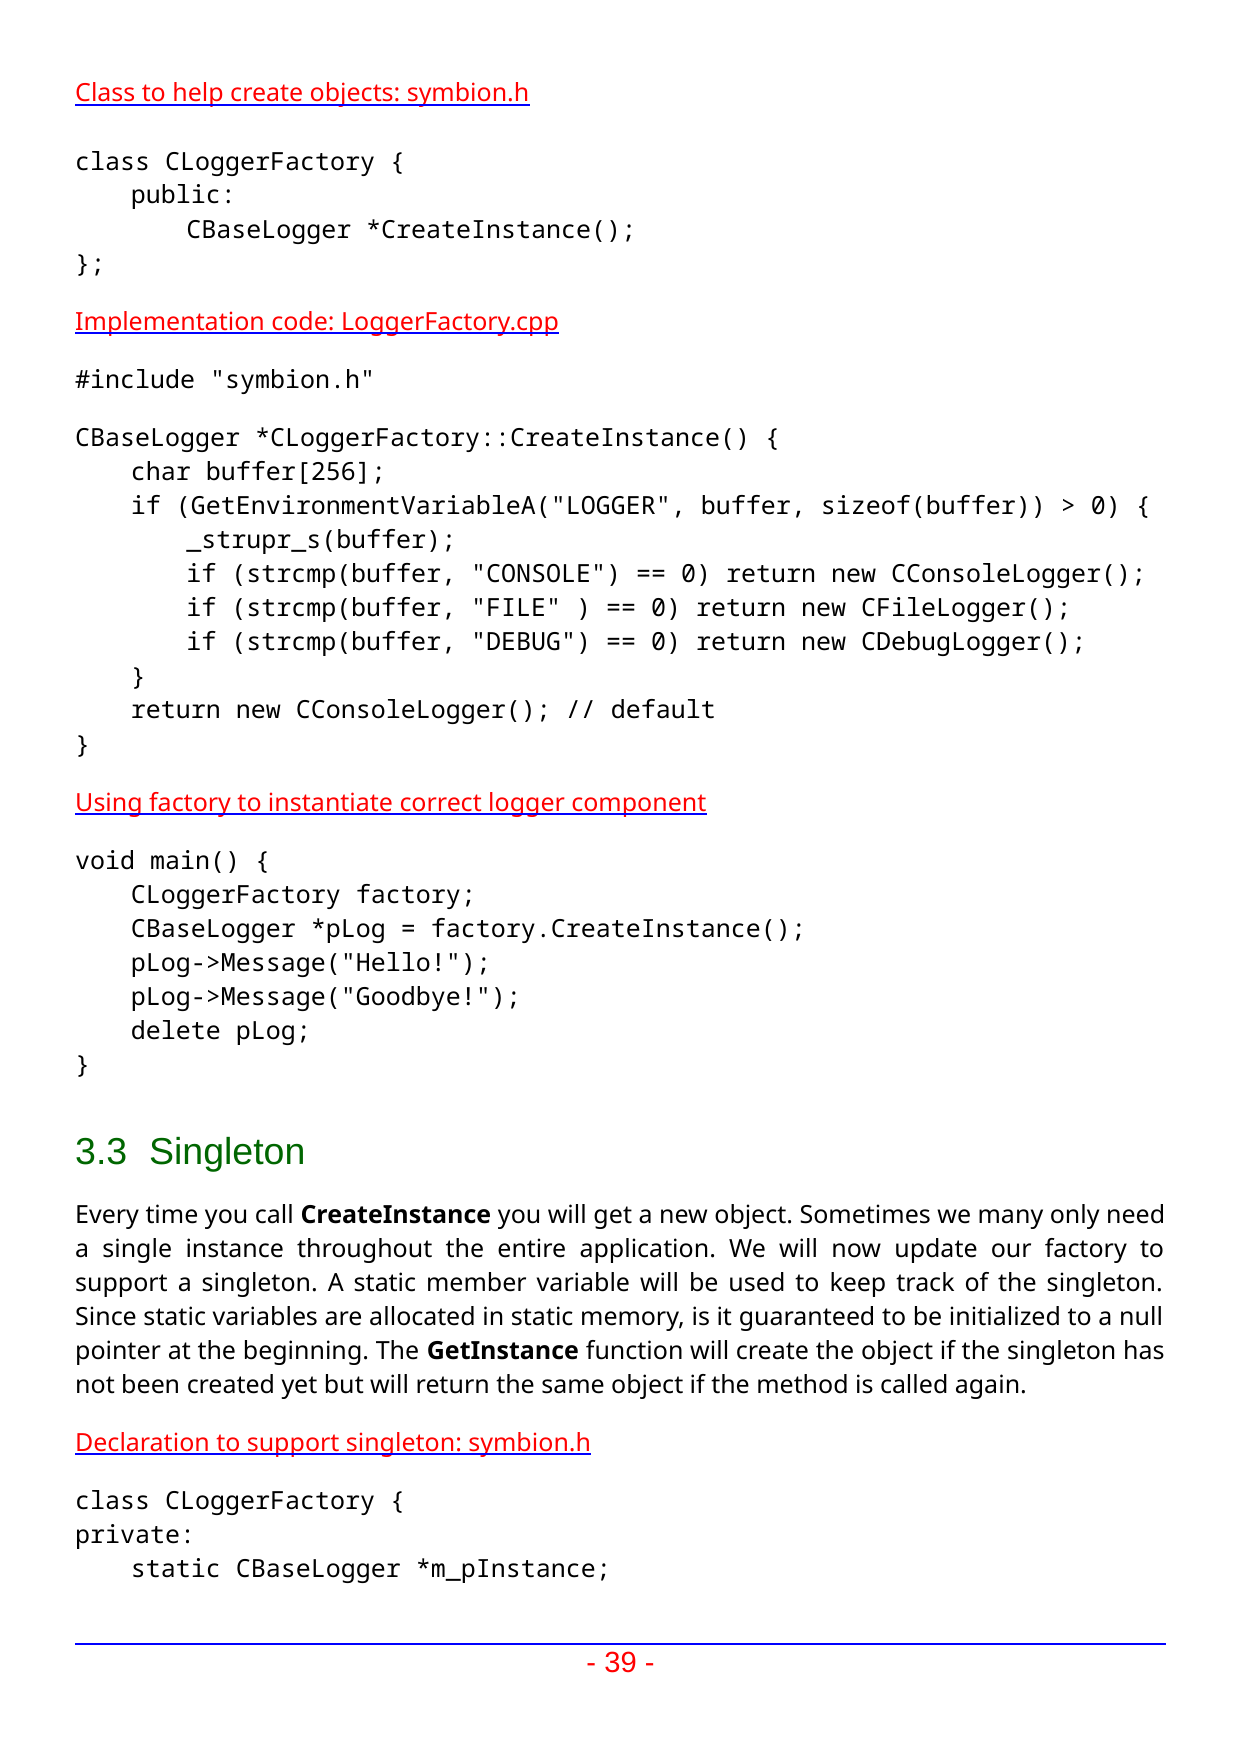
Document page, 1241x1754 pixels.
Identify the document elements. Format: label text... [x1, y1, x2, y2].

text CBaseLogger *CLoggerFactory::CreateInstance() { [75, 420, 1166, 454]
text Class to help create objects: symbion.h [75, 75, 1166, 109]
text class CLoggerFactory { [75, 143, 1166, 177]
text } [75, 726, 1166, 760]
text Using factory to instantiate correct logger component [75, 784, 1166, 818]
text return new CConsoleLogger(); // default [75, 692, 1166, 726]
text CLoggerFactory factory; [75, 877, 1166, 911]
text #include "symbion.h" [75, 362, 1166, 396]
text } [75, 1047, 1166, 1081]
text class CLoggerFactory { [75, 1483, 1166, 1517]
text public: [75, 177, 1166, 211]
text if (GetEnvironmentVariableA("LOGGER", buffer, sizeof(buffer)) > 0) { [75, 488, 1166, 522]
text CBaseLogger *CreateInstance(); [75, 211, 1166, 245]
text pLog->Message("Goodbye!"); [75, 979, 1166, 1013]
text void main() { [75, 842, 1166, 877]
text Declaration to support singleton: symbion.h [75, 1425, 1166, 1459]
text if (strcmp(buffer, "CONSOLE") == 0) return new CConsoleLogger(); [75, 556, 1166, 590]
text static CBaseLogger *m_pInstance; [75, 1551, 1166, 1585]
text Every time you call CreateInstance you will get a new object. Sometimes we many only need a single instance throughout the entire application. We will now update our factory to support a singleton. A static member variable will be used to keep track of the singleton. Since static variables are allocated in static memory, is it guaranteed to be initialized to a null pointer at the beginning. The GetInstance function will create the object if the singleton has not been created yet but will return the same object if the method is called again. [75, 1196, 1166, 1401]
text private: [75, 1517, 1166, 1551]
text if (strcmp(buffer, "DEBUG") == 0) return new CDebugLogger(); [75, 624, 1166, 658]
text pLog->Message("Hello!"); [75, 945, 1166, 979]
text delete pLog; [75, 1013, 1166, 1047]
text if (strcmp(buffer, "FILE" ) == 0) return new CFileLogger(); [75, 590, 1166, 624]
text 3.3 Singleton [75, 1129, 1166, 1172]
text char buffer[256]; [75, 454, 1166, 488]
text Implementation code: LoggerFactory.cpp [75, 303, 1166, 337]
text _strupr_s(buffer); [75, 522, 1166, 556]
text CBaseLogger *pLog = factory.CreateInstance(); [75, 911, 1166, 945]
text }; [75, 245, 1166, 279]
text } [75, 658, 1166, 692]
